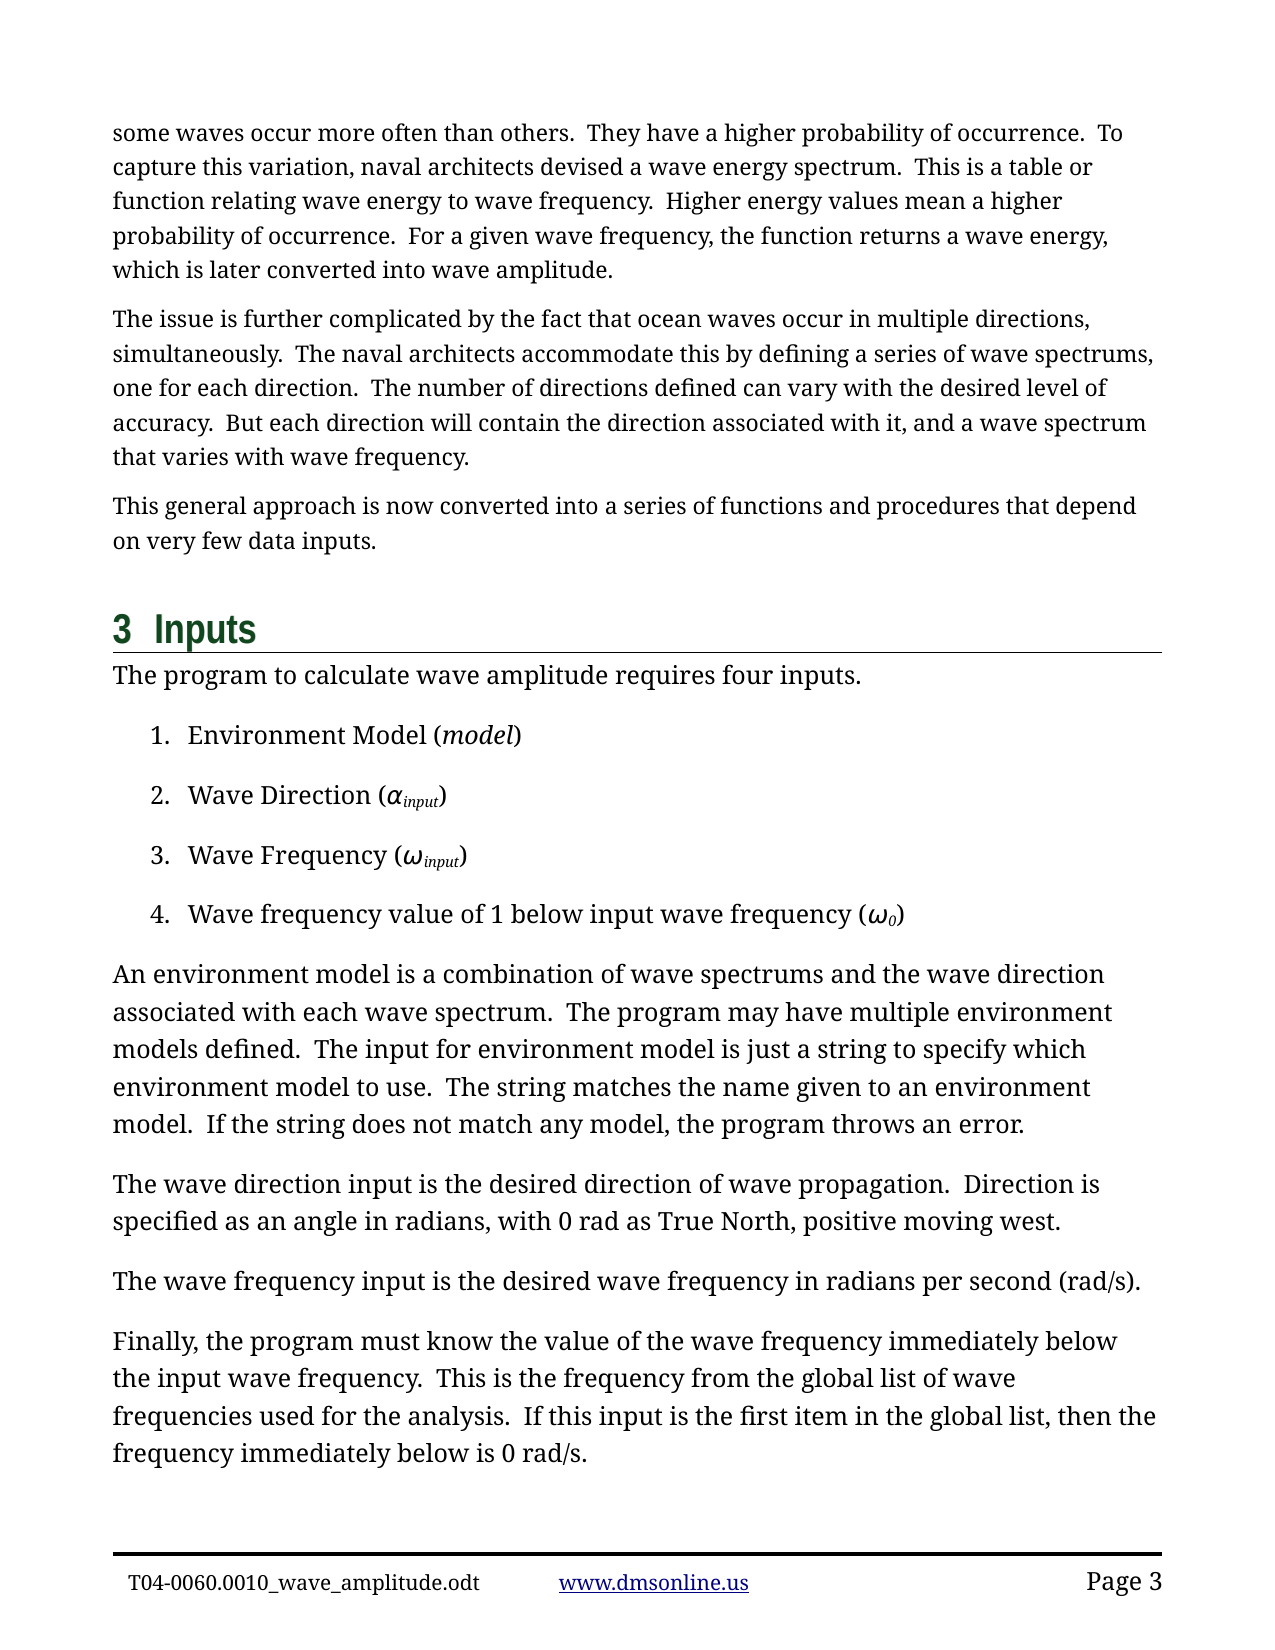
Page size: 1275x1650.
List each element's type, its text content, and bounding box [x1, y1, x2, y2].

text The wave direction input is the desired direction of wave propagation. Direction is specified as an angle in radians, with 0 rad as True North, positive moving west. [112, 1167, 1162, 1238]
text This general approach is now converted into a series of functions and procedures that depend on very few data inputs. [112, 490, 1162, 556]
text The issue is further complicated by the fact that ocean waves occur in multiple directions, simultaneously. The naval architects accommodate this by defining a series of wave spectrums, one for each direction. The number of directions defined can vary with the desired level of accuracy. But each direction will contain the direction associated with it, and a wave spectrum that varies with wave frequency. [112, 303, 1162, 472]
list Wave frequency value of 1 below input wave frequency (ω0) [150, 897, 1162, 931]
text some waves occur more often than others. They have a higher probability of occurrence. To capture this variation, naval architects devised a wave energy spectrum. This is a table or function relating wave energy to wave frequency. Higher energy values mean a higher probability of occurrence. For a given wave frequency, the function returns a wave energy, which is later converted into wave amplitude. [112, 117, 1162, 285]
subtitle Inputs [112, 604, 1162, 653]
text The program to calculate wave amplitude requires four inputs. [112, 658, 1162, 692]
list Wave Frequency (ωinput) [150, 837, 1162, 871]
text The wave frequency input is the desired wave frequency in radians per second (rad/s). [112, 1264, 1162, 1298]
text Finally, the program must know the value of the wave frequency immediately below the input wave frequency. This is the frequency from the global list of wave frequencies used for the analysis. If this input is the first item in the global list, then the frequency immediately below is 0 rad/s. [112, 1324, 1162, 1470]
text An environment model is a combination of wave spectrums and the wave direction associated with each wave spectrum. The program may have multiple environment models defined. The input for environment model is just a string to specify which environment model to use. The string matches the name given to an environment model. If the string does not match any model, the program throws an error. [112, 957, 1162, 1141]
list Environment Model (model) [150, 717, 1162, 752]
list Wave Direction (αinput) [150, 777, 1162, 811]
